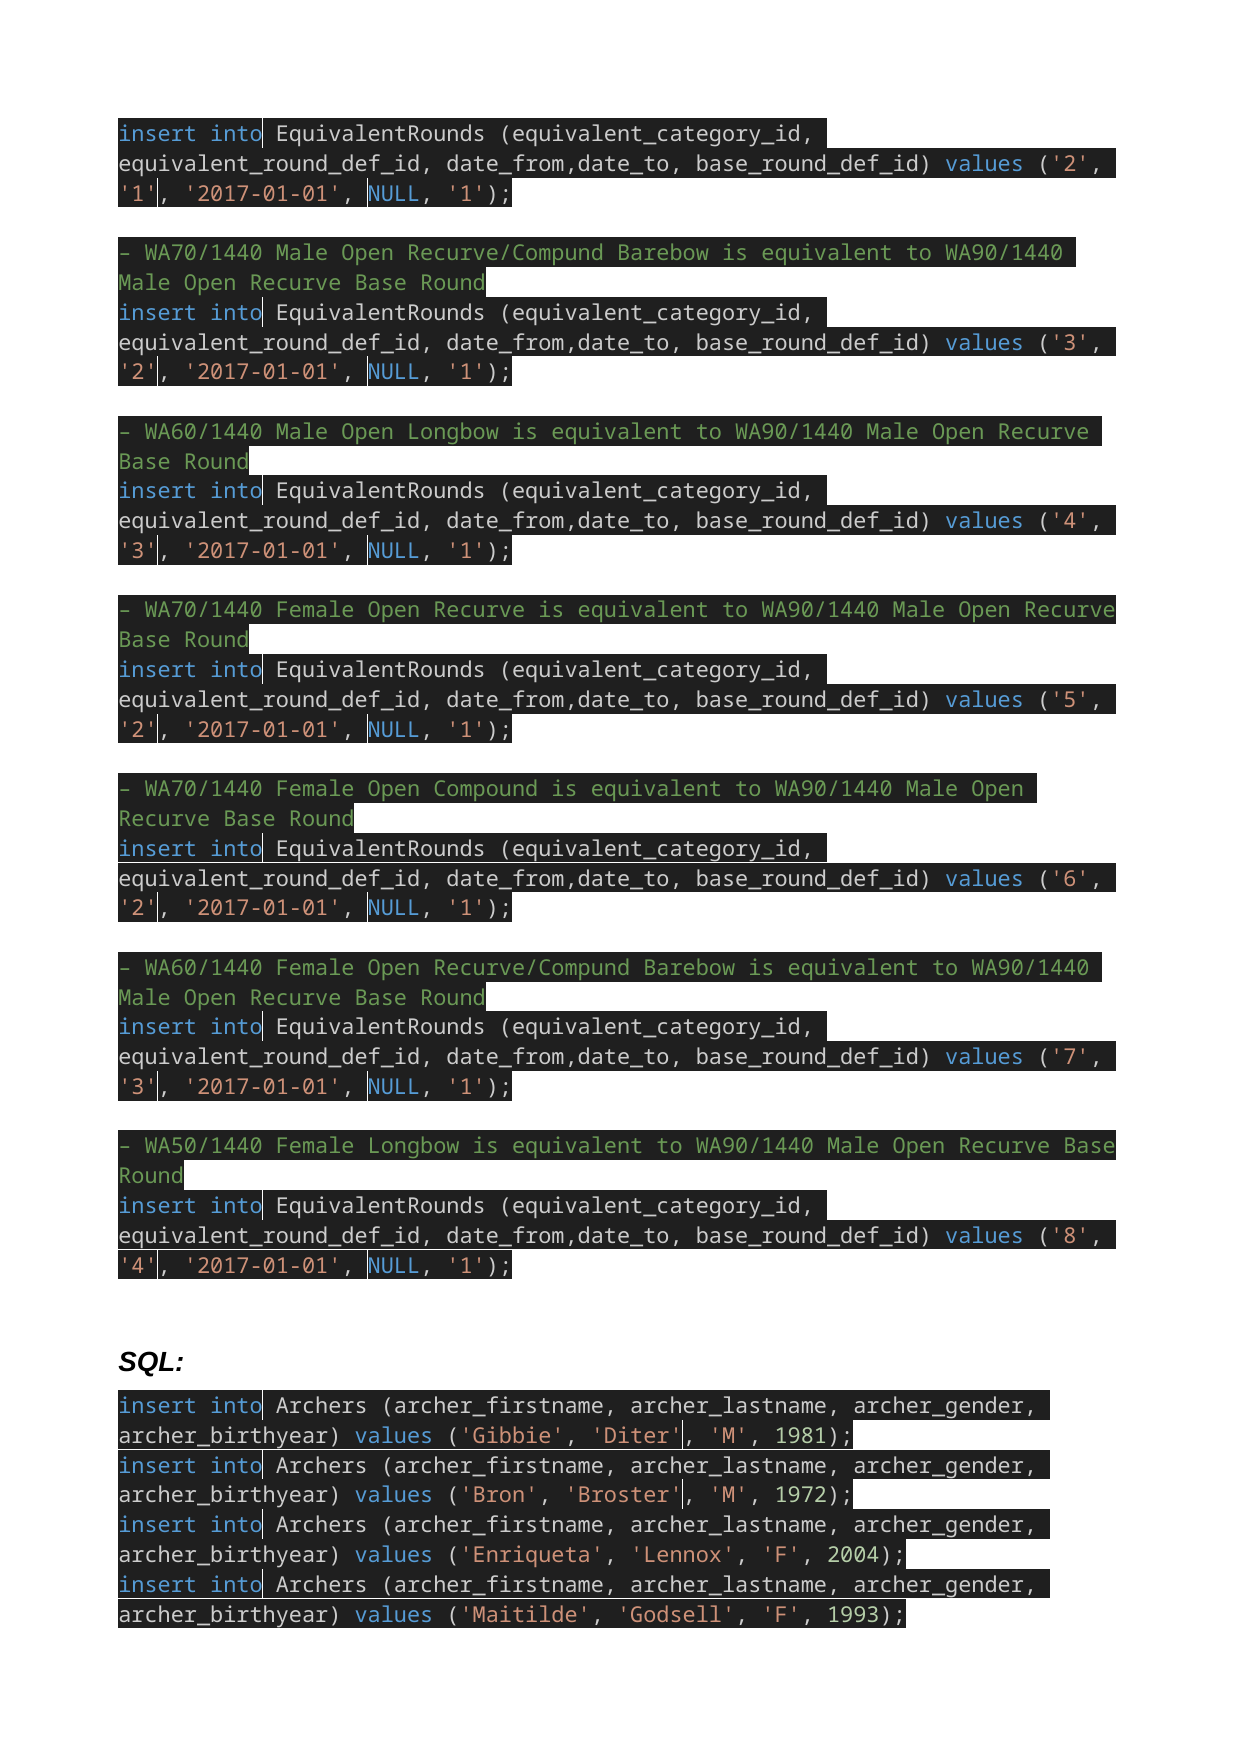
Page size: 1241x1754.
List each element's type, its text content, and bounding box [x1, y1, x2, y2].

text insert into Archers (archer_firstname, archer_lastname, archer_gender, archer_birthyear) values ('Enriqueta', 'Lennox', 'F', 2004); [118, 1509, 1122, 1569]
text insert into EquivalentRounds (equivalent_category_id, equivalent_round_def_id, date_from,date_to, base_round_def_id) values ('8', '4', '2017-01-01', NULL, '1'); [118, 1190, 1122, 1279]
text – WA70/1440 Male Open Recurve/Compund Barebow is equivalent to WA90/1440 Male Open Recurve Base Round [118, 237, 1122, 297]
text – WA60/1440 Male Open Longbow is equivalent to WA90/1440 Male Open Recurve Base Round [118, 416, 1122, 475]
text insert into EquivalentRounds (equivalent_category_id, equivalent_round_def_id, date_from,date_to, base_round_def_id) values ('2', '1', '2017-01-01', NULL, '1'); [118, 118, 1122, 207]
text insert into Archers (archer_firstname, archer_lastname, archer_gender, archer_birthyear) values ('Bron', 'Broster', 'M', 1972); [118, 1449, 1122, 1509]
text insert into Archers (archer_firstname, archer_lastname, archer_gender, archer_birthyear) values ('Maitilde', 'Godsell', 'F', 1993); [118, 1569, 1122, 1628]
text insert into EquivalentRounds (equivalent_category_id, equivalent_round_def_id, date_from,date_to, base_round_def_id) values ('3', '2', '2017-01-01', NULL, '1'); [118, 297, 1122, 386]
text insert into EquivalentRounds (equivalent_category_id, equivalent_round_def_id, date_from,date_to, base_round_def_id) values ('5', '2', '2017-01-01', NULL, '1'); [118, 654, 1122, 743]
text – WA70/1440 Female Open Compound is equivalent to WA90/1440 Male Open Recurve Base Round [118, 773, 1122, 833]
text – WA50/1440 Female Longbow is equivalent to WA90/1440 Male Open Recurve Base Round [118, 1130, 1122, 1190]
text – WA60/1440 Female Open Recurve/Compund Barebow is equivalent to WA90/1440 Male Open Recurve Base Round [118, 952, 1122, 1011]
text insert into EquivalentRounds (equivalent_category_id, equivalent_round_def_id, date_from,date_to, base_round_def_id) values ('7', '3', '2017-01-01', NULL, '1'); [118, 1011, 1122, 1101]
subtitle SQL: [118, 1346, 1122, 1377]
text insert into EquivalentRounds (equivalent_category_id, equivalent_round_def_id, date_from,date_to, base_round_def_id) values ('4', '3', '2017-01-01', NULL, '1'); [118, 475, 1122, 565]
text insert into EquivalentRounds (equivalent_category_id, equivalent_round_def_id, date_from,date_to, base_round_def_id) values ('6', '2', '2017-01-01', NULL, '1'); [118, 833, 1122, 922]
text – WA70/1440 Female Open Recurve is equivalent to WA90/1440 Male Open Recurve Base Round [118, 594, 1122, 654]
text insert into Archers (archer_firstname, archer_lastname, archer_gender, archer_birthyear) values ('Gibbie', 'Diter', 'M', 1981); [118, 1390, 1122, 1449]
